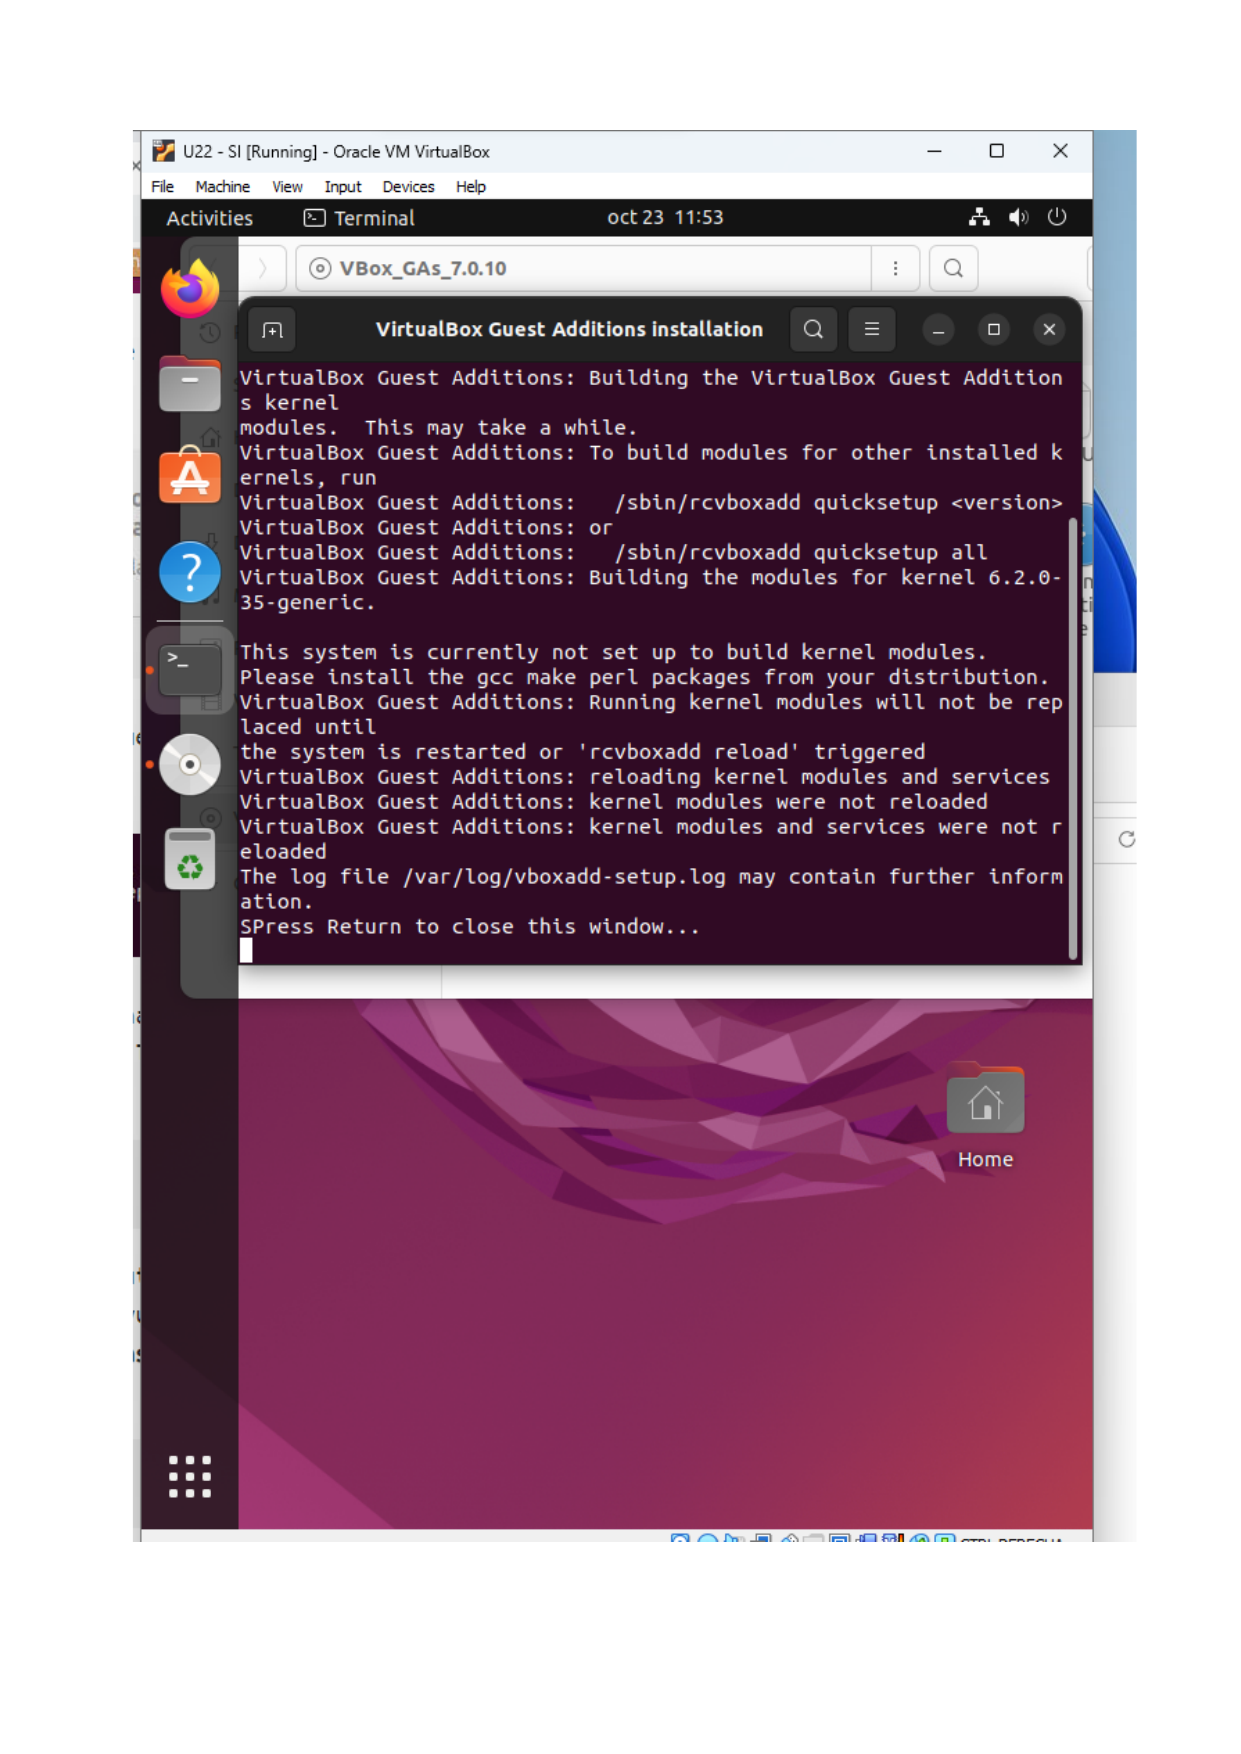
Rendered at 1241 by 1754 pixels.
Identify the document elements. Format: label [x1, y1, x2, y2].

picture [132, 130, 1137, 1542]
